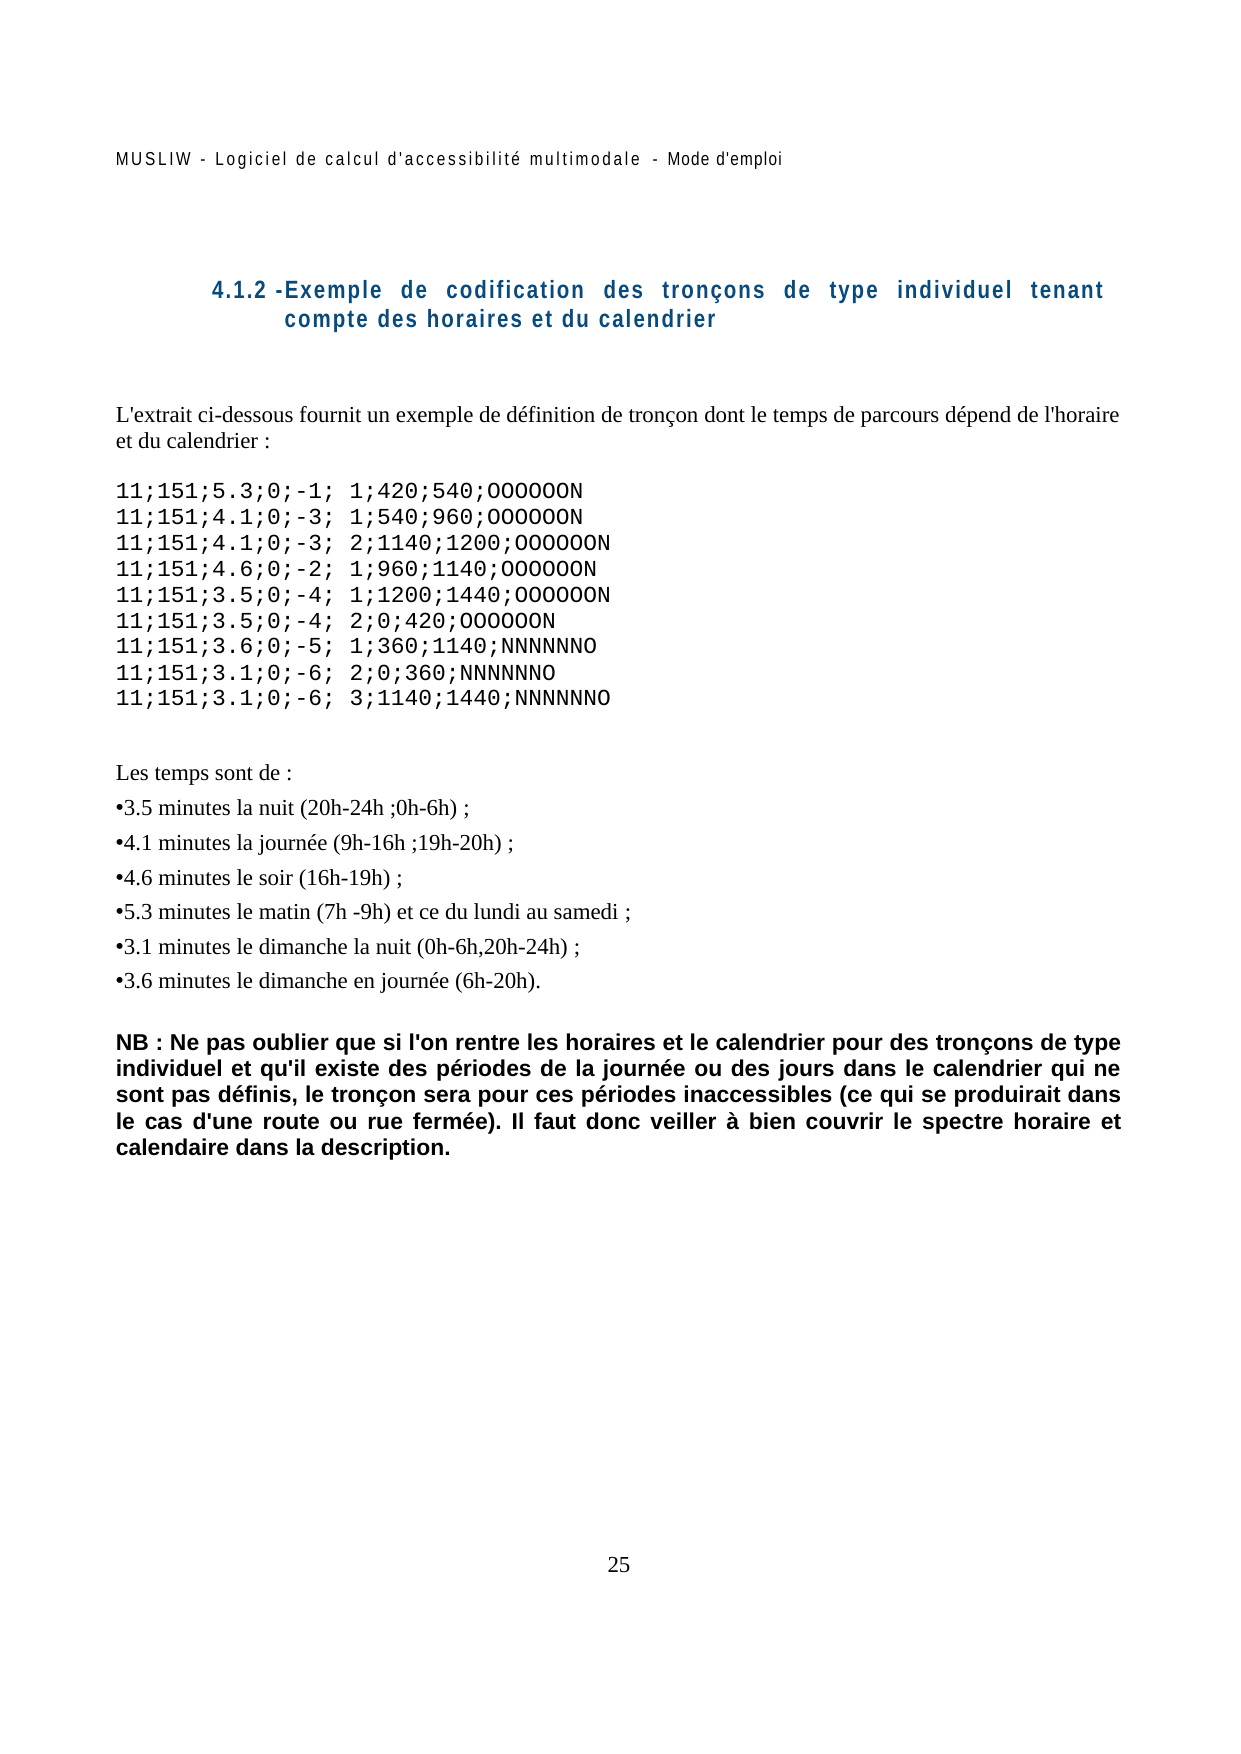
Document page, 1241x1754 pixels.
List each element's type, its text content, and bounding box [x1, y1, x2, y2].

text 11;151;3.5;0;-4; 1;1200;1440;OOOOOON [116, 583, 1122, 609]
text 11;151;4.1;0;-3; 2;1140;1200;OOOOOON [116, 531, 1122, 557]
text NB : Ne pas oublier que si l'on rentre les horaires et le calendrier pour des tronçons de type individuel et qu'il existe des périodes de la journée ou des jours dans le calendrier qui ne sont pas définis, le tronçon sera pour ces périodes inaccessibles (ce qui se produirait dans le cas d'une route ou rue fermée). Il faut donc veiller à bien couvrir le spectre horaire et calendaire dans la description. [116, 1029, 1122, 1160]
text L'extrait ci-dessous fournit un exemple de définition de tronçon dont le temps de parcours dépend de l'horaire et du calendrier : [116, 401, 1122, 453]
subtitle Exemple de codification des tronçons de type individuel tenant compte des horaires et du calendrier [211, 275, 1122, 333]
text Les temps sont de : [116, 759, 1122, 786]
text 11;151;3.1;0;-6; 2;0;360;NNNNNNO [116, 661, 1122, 687]
list 4.6 minutes le soir (16h-19h) ; [116, 863, 1127, 890]
list 4.1 minutes la journée (9h-16h ;19h-20h) ; [116, 829, 1127, 855]
list 3.6 minutes le dimanche en journée (6h-20h). [116, 968, 1127, 994]
text 11;151;4.1;0;-3; 1;540;960;OOOOOON [116, 505, 1122, 531]
list 3.1 minutes le dimanche la nuit (0h-6h,20h-24h) ; [116, 933, 1127, 959]
text 11;151;5.3;0;-1; 1;420;540;OOOOOON [116, 479, 1122, 505]
text 11;151;3.5;0;-4; 2;0;420;OOOOOON [116, 609, 1122, 635]
text 11;151;4.6;0;-2; 1;960;1140;OOOOOON [116, 557, 1122, 583]
text 11;151;3.1;0;-6; 3;1140;1440;NNNNNNO [116, 687, 1122, 713]
list 3.5 minutes la nuit (20h-24h ;0h-6h) ; [116, 794, 1127, 821]
text 11;151;3.6;0;-5; 1;360;1140;NNNNNNO [116, 635, 1122, 661]
list 5.3 minutes le matin (7h -9h) et ce du lundi au samedi ; [116, 898, 1127, 924]
